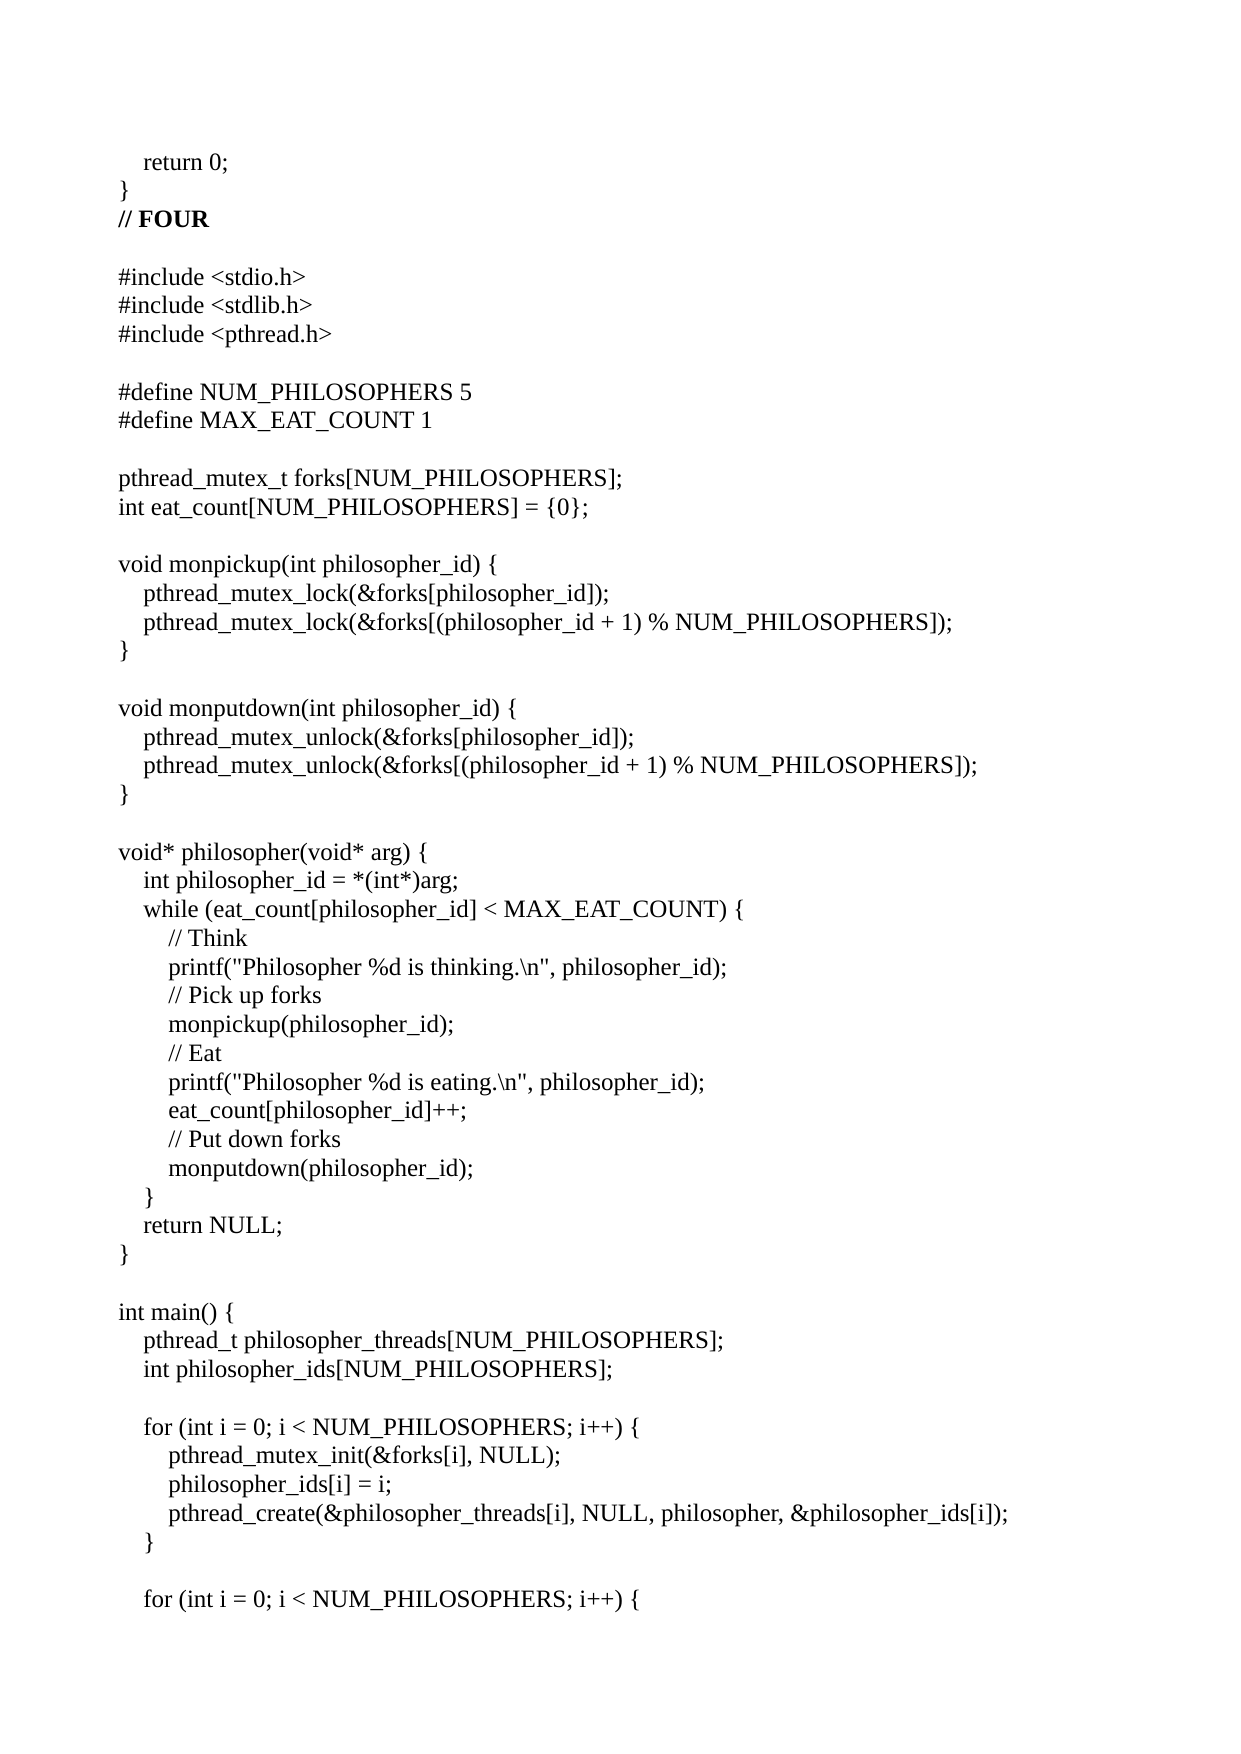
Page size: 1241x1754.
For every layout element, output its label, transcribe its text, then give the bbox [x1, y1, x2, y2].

text monputdown(philosopher_id); [118, 1153, 1122, 1182]
text // Eat [118, 1038, 1122, 1067]
text monpickup(philosopher_id); [118, 1009, 1122, 1038]
text philosopher_ids[i] = i; [118, 1469, 1122, 1498]
text eat_count[philosopher_id]++; [118, 1096, 1122, 1124]
text void* philosopher(void* arg) { [118, 837, 1122, 866]
text pthread_create(&philosopher_threads[i], NULL, philosopher, &philosopher_ids[i]); [118, 1498, 1122, 1527]
text for (int i = 0; i < NUM_PHILOSOPHERS; i++) { [118, 1584, 1122, 1613]
text #define NUM_PHILOSOPHERS 5 [118, 377, 1122, 406]
text } [118, 1182, 1122, 1211]
text } [118, 636, 1122, 664]
text #include <pthread.h> [118, 319, 1122, 348]
text int philosopher_ids[NUM_PHILOSOPHERS]; [118, 1354, 1122, 1383]
text pthread_mutex_lock(&forks[philosopher_id]); [118, 578, 1122, 607]
text pthread_t philosopher_threads[NUM_PHILOSOPHERS]; [118, 1326, 1122, 1354]
text int main() { [118, 1297, 1122, 1326]
text void monputdown(int philosopher_id) { [118, 693, 1122, 722]
text printf("Philosopher %d is eating.\n", philosopher_id); [118, 1067, 1122, 1096]
text #include <stdlib.h> [118, 291, 1122, 319]
text // Pick up forks [118, 981, 1122, 1009]
text } [118, 1527, 1122, 1556]
text return NULL; [118, 1211, 1122, 1239]
text pthread_mutex_t forks[NUM_PHILOSOPHERS]; [118, 463, 1122, 492]
text // FOUR [118, 204, 1122, 233]
text // Put down forks [118, 1124, 1122, 1153]
text #define MAX_EAT_COUNT 1 [118, 406, 1122, 434]
text #include <stdio.h> [118, 262, 1122, 291]
text // Think [118, 923, 1122, 952]
text printf("Philosopher %d is thinking.\n", philosopher_id); [118, 952, 1122, 981]
text } [118, 779, 1122, 808]
text } [118, 176, 1122, 204]
text pthread_mutex_lock(&forks[(philosopher_id + 1) % NUM_PHILOSOPHERS]); [118, 607, 1122, 636]
text pthread_mutex_init(&forks[i], NULL); [118, 1441, 1122, 1469]
text } [118, 1239, 1122, 1268]
text for (int i = 0; i < NUM_PHILOSOPHERS; i++) { [118, 1412, 1122, 1441]
text pthread_mutex_unlock(&forks[(philosopher_id + 1) % NUM_PHILOSOPHERS]); [118, 751, 1122, 779]
text while (eat_count[philosopher_id] < MAX_EAT_COUNT) { [118, 894, 1122, 923]
text void monpickup(int philosopher_id) { [118, 549, 1122, 578]
text int philosopher_id = *(int*)arg; [118, 866, 1122, 894]
text pthread_mutex_unlock(&forks[philosopher_id]); [118, 722, 1122, 751]
text int eat_count[NUM_PHILOSOPHERS] = {0}; [118, 492, 1122, 521]
text return 0; [118, 147, 1122, 176]
